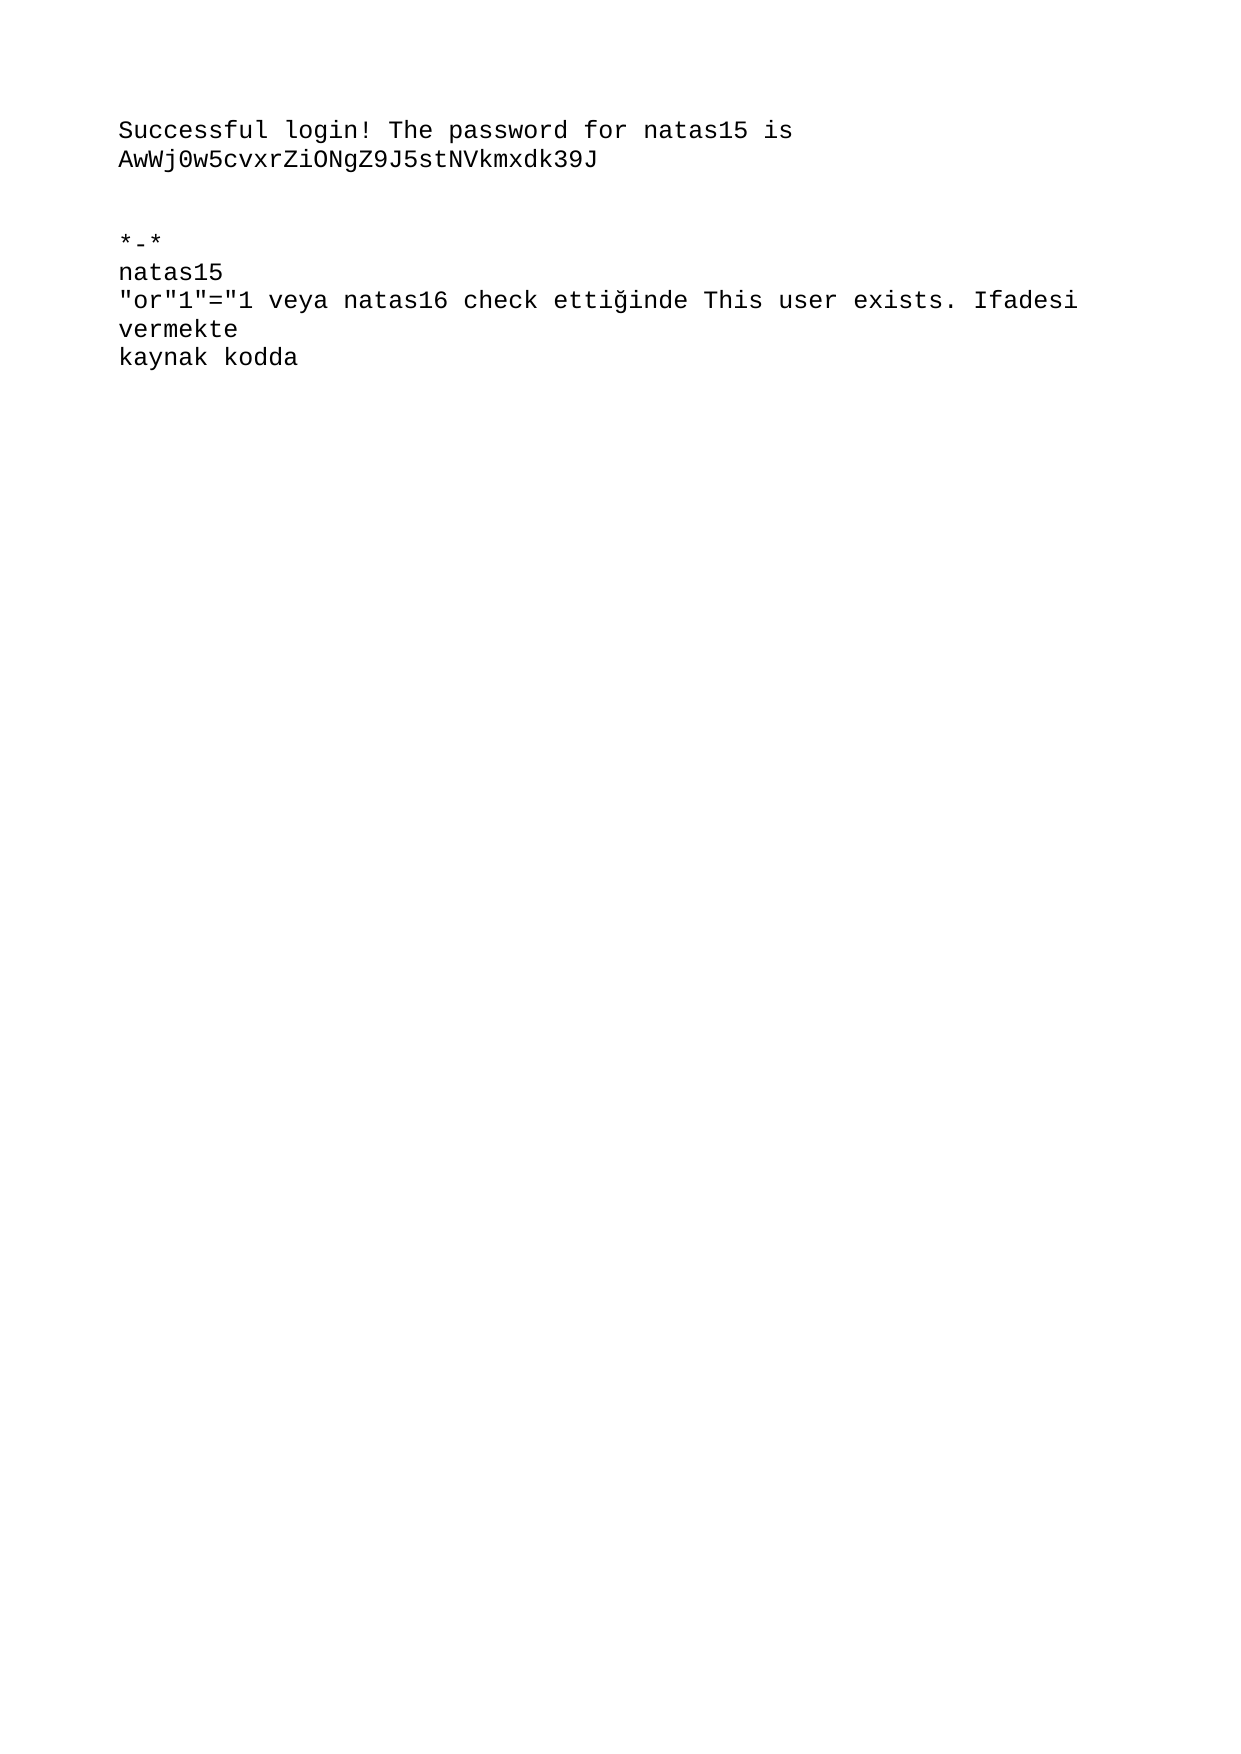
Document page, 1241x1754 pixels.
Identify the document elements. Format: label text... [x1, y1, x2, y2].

text Successful login! The password for natas15 is AwWj0w5cvxrZiONgZ9J5stNVkmxdk39J [118, 118, 1122, 175]
text natas15 [118, 260, 1122, 288]
text kaynak kodda [118, 345, 1122, 373]
text "or"1"="1 veya natas16 check ettiğinde This user exists. Ifadesi vermekte [118, 288, 1122, 345]
text *-* [118, 231, 1122, 260]
